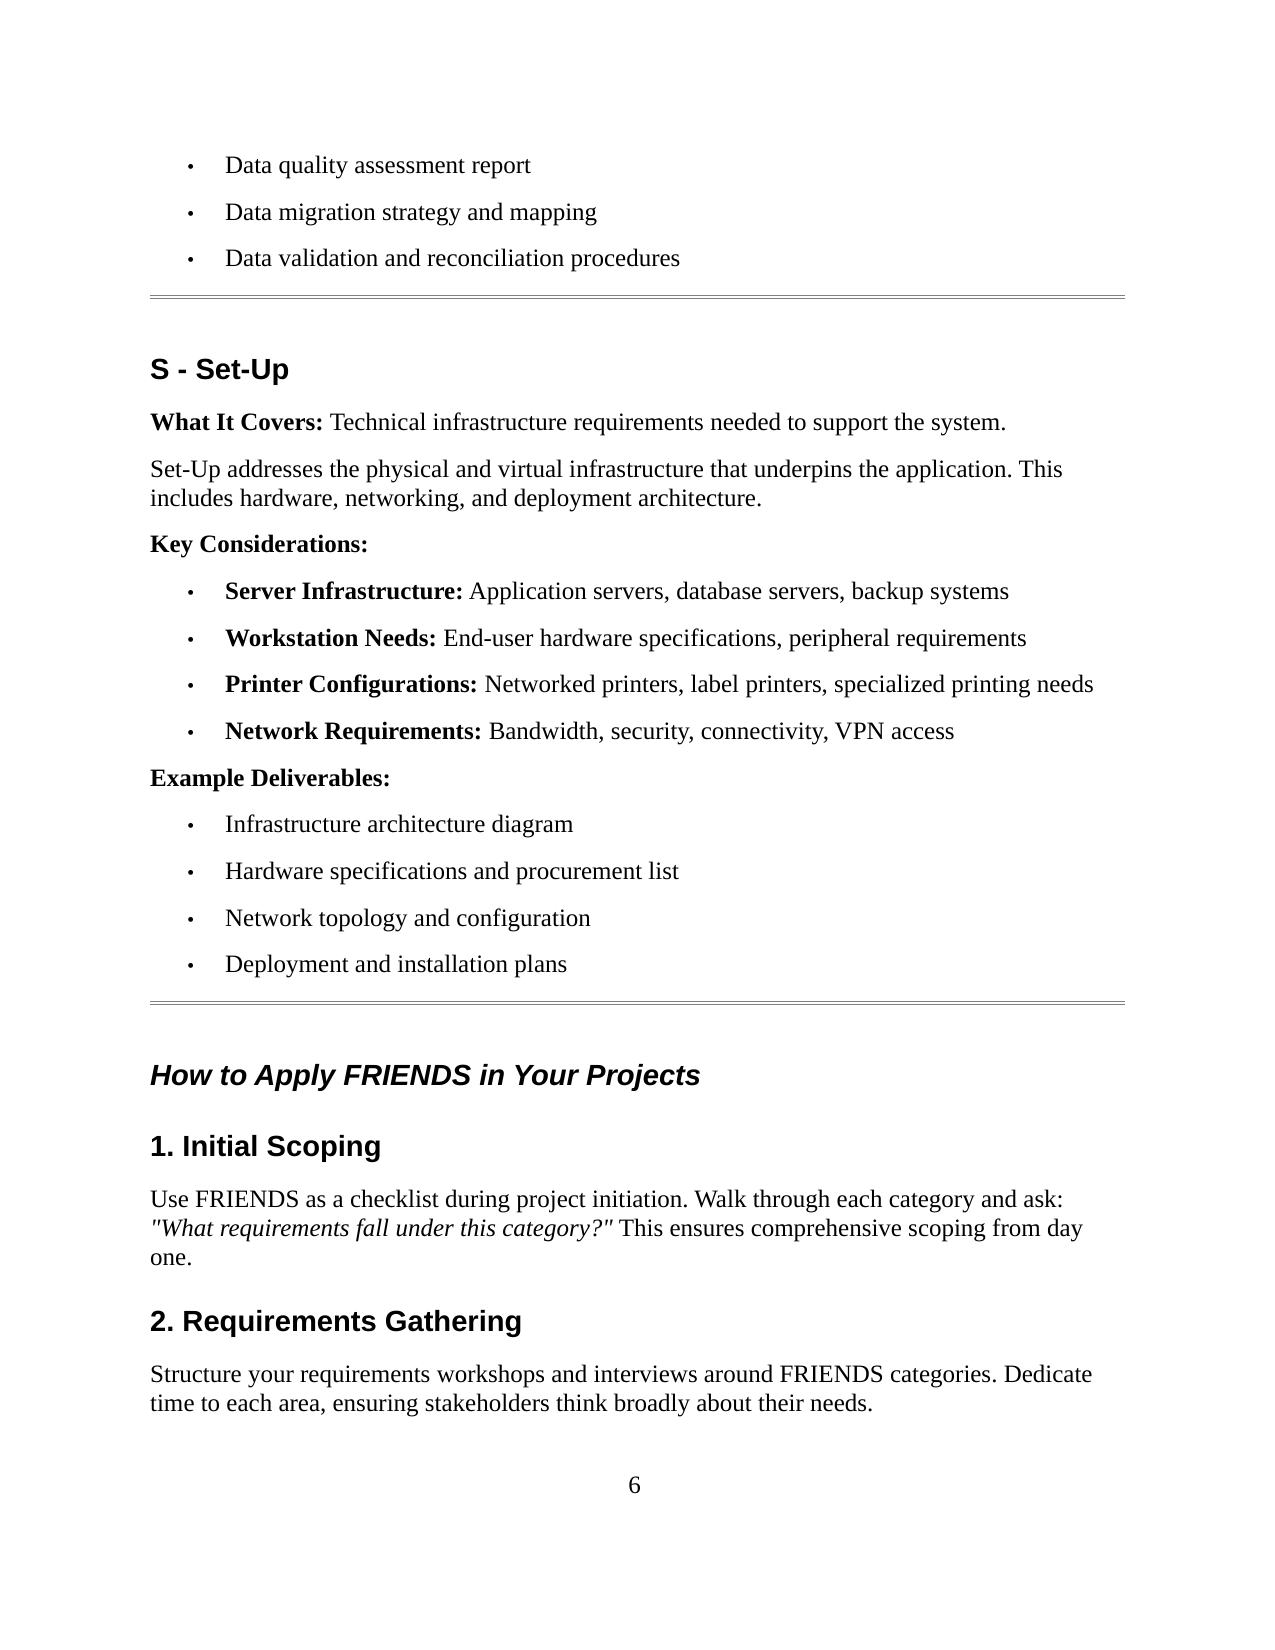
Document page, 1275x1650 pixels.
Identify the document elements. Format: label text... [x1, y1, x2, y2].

text Use FRIENDS as a checklist during project initiation. Walk through each category and ask: "What requirements fall under this category?" This ensures comprehensive scoping from day one. [150, 1184, 1125, 1270]
list Infrastructure architecture diagram [187, 809, 1125, 838]
list Workstation Needs: End-user hardware specifications, peripheral requirements [187, 623, 1125, 651]
list Printer Configurations: Networked printers, label printers, specialized printing needs [187, 669, 1125, 698]
text Set-Up addresses the physical and virtual infrastructure that underpins the application. This includes hardware, networking, and deployment architecture. [150, 454, 1125, 511]
text Key Considerations: [150, 529, 1125, 558]
list Hardware specifications and procurement list [187, 856, 1125, 885]
list Data validation and reconciliation procedures [187, 243, 1125, 272]
text What It Covers: Technical infrastructure requirements needed to support the system. [150, 407, 1125, 436]
list Network Requirements: Bandwidth, security, connectivity, VPN access [187, 716, 1125, 745]
list Data migration strategy and mapping [187, 197, 1125, 225]
list Network topology and configuration [187, 903, 1125, 931]
list Data quality assessment report [187, 150, 1125, 179]
list Server Infrastructure: Application servers, database servers, backup systems [187, 576, 1125, 605]
list Deployment and installation plans [187, 949, 1125, 978]
subtitle How to Apply FRIENDS in Your Projects [150, 1058, 1125, 1092]
text Example Deliverables: [150, 763, 1125, 791]
subtitle S - Set-Up [150, 352, 1125, 386]
text Structure your requirements workshops and interviews around FRIENDS categories. Dedicate time to each area, ensuring stakeholders think broadly about their needs. [150, 1359, 1125, 1417]
subtitle 1. Initial Scoping [150, 1129, 1125, 1163]
subtitle 2. Requirements Gathering [150, 1304, 1125, 1338]
